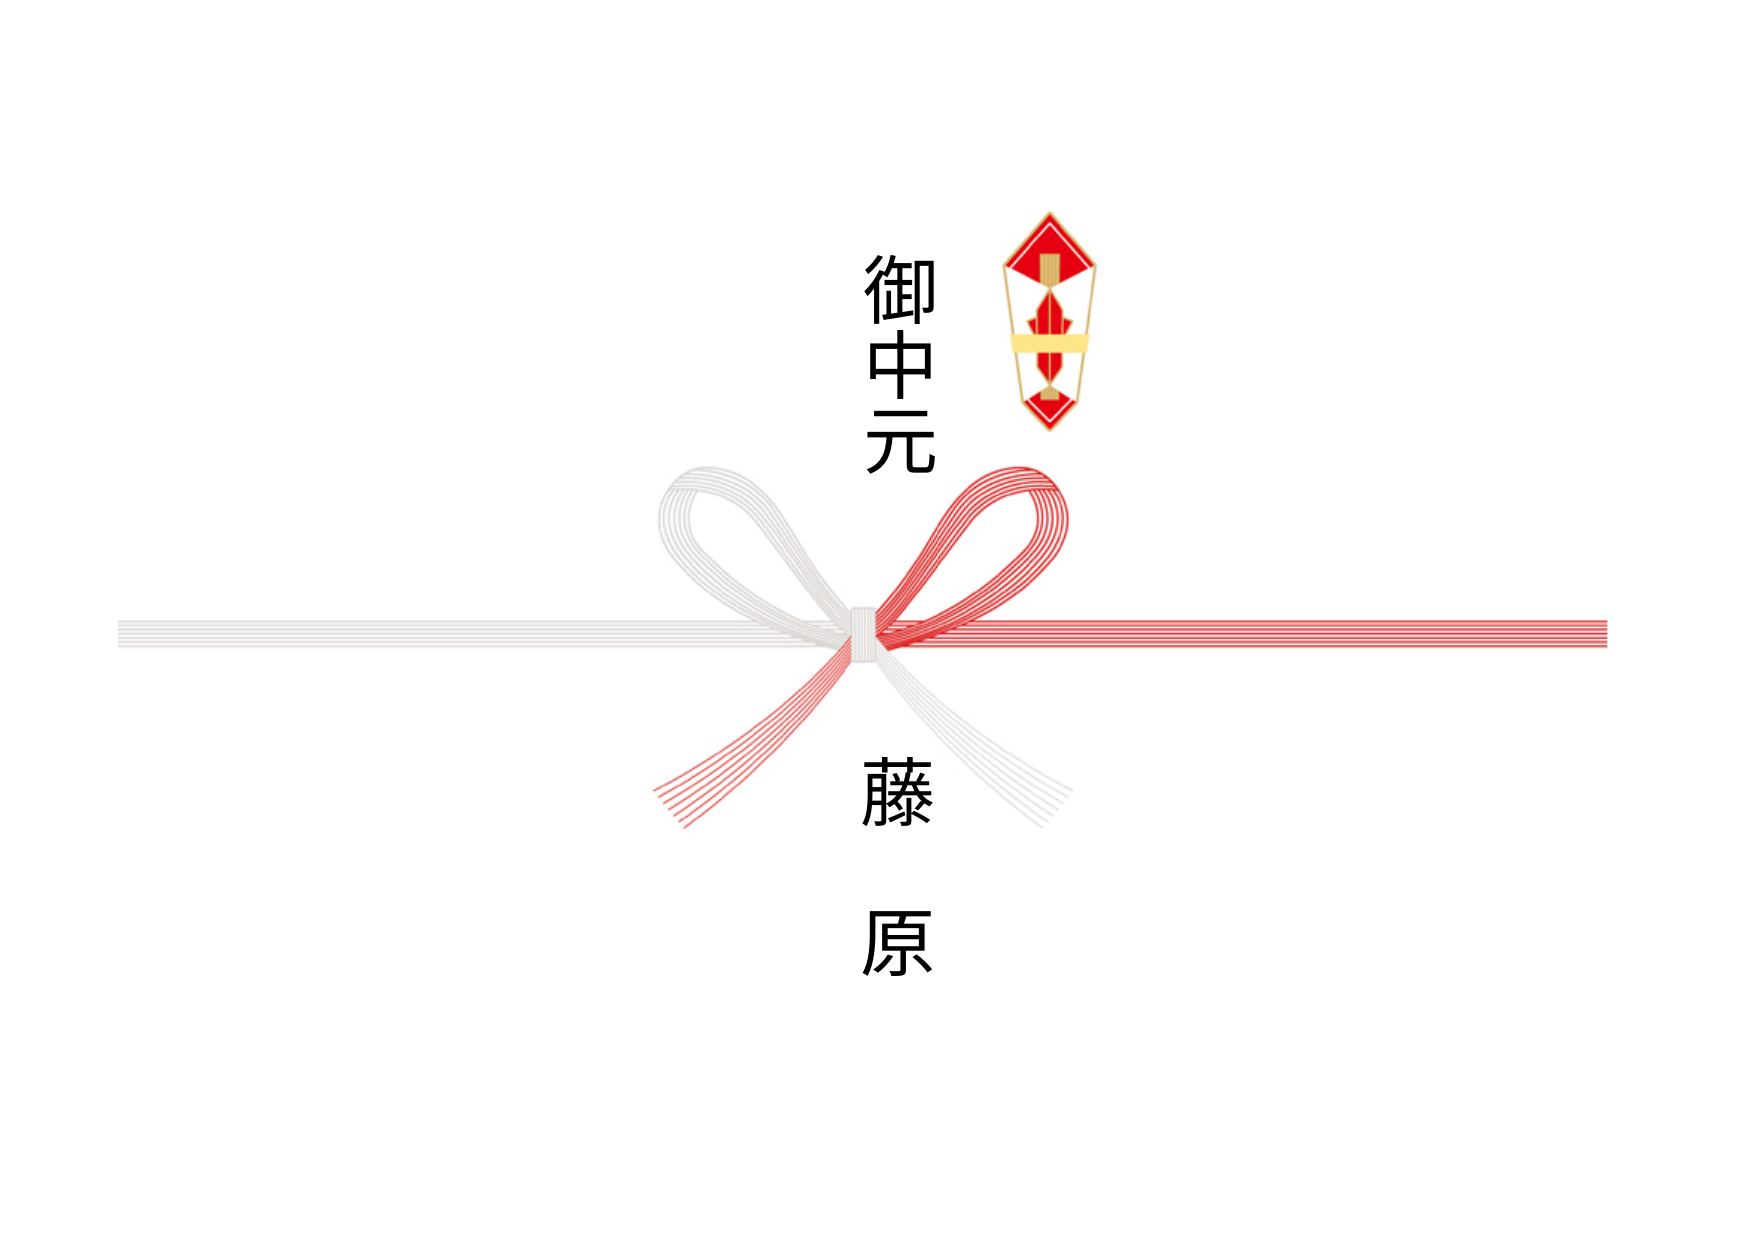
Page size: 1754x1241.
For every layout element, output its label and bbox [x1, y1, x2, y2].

picture [118, 146, 1608, 1051]
